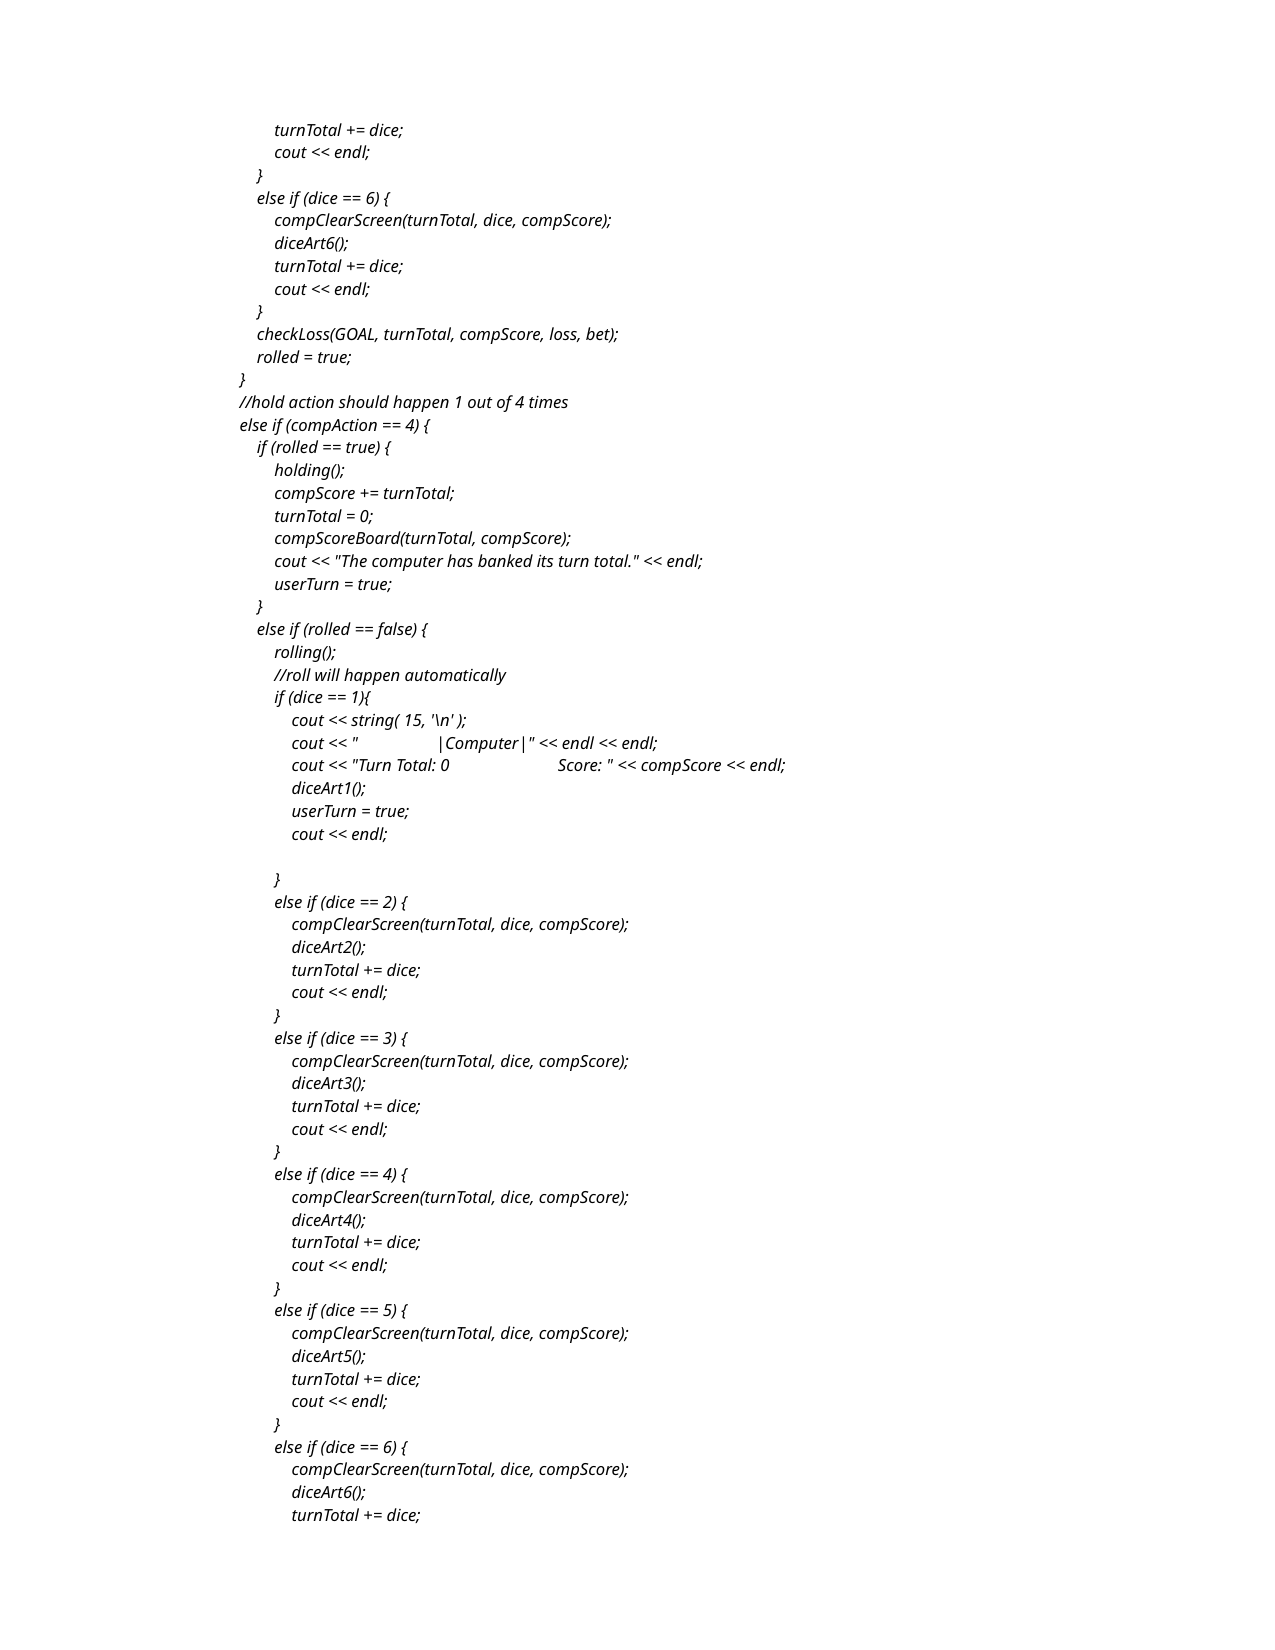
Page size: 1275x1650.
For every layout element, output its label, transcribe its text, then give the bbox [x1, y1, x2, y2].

text diceArt3(); [118, 1072, 1157, 1094]
text diceArt1(); [118, 777, 1157, 799]
text } [118, 368, 1157, 391]
text diceArt2(); [118, 936, 1157, 958]
text } [118, 1004, 1157, 1026]
text cout << endl; [118, 981, 1157, 1004]
text } [118, 1140, 1157, 1163]
text cout << "Turn Total: 0 Score: " << compScore << endl; [118, 754, 1157, 777]
text } [118, 595, 1157, 618]
text } [118, 867, 1157, 890]
text else if (dice == 6) { [118, 186, 1157, 209]
text diceArt6(); [118, 1481, 1157, 1503]
text checkLoss(GOAL, turnTotal, compScore, loss, bet); [118, 322, 1157, 345]
text turnTotal += dice; [118, 1503, 1157, 1526]
text //hold action should happen 1 out of 4 times [118, 391, 1157, 413]
text else if (dice == 4) { [118, 1163, 1157, 1185]
text compClearScreen(turnTotal, dice, compScore); [118, 1458, 1157, 1481]
text userTurn = true; [118, 799, 1157, 822]
text compScoreBoard(turnTotal, compScore); [118, 527, 1157, 549]
text turnTotal += dice; [118, 1367, 1157, 1390]
text turnTotal += dice; [118, 254, 1157, 277]
text //roll will happen automatically [118, 663, 1157, 686]
text compClearScreen(turnTotal, dice, compScore); [118, 1049, 1157, 1072]
text cout << "The computer has banked its turn total." << endl; [118, 549, 1157, 572]
text } [118, 300, 1157, 322]
text else if (dice == 6) { [118, 1435, 1157, 1458]
text diceArt6(); [118, 232, 1157, 254]
text } [118, 1412, 1157, 1435]
text rolling(); [118, 640, 1157, 663]
text turnTotal += dice; [118, 1094, 1157, 1117]
text else if (compAction == 4) { [118, 413, 1157, 436]
text cout << endl; [118, 1117, 1157, 1140]
text cout << endl; [118, 141, 1157, 163]
text userTurn = true; [118, 572, 1157, 595]
text cout << endl; [118, 1253, 1157, 1276]
text } [118, 1276, 1157, 1299]
text } [118, 163, 1157, 186]
text rolled = true; [118, 345, 1157, 368]
text compScore += turnTotal; [118, 481, 1157, 504]
text turnTotal += dice; [118, 958, 1157, 981]
text else if (dice == 3) { [118, 1026, 1157, 1049]
text turnTotal = 0; [118, 504, 1157, 527]
text if (rolled == true) { [118, 436, 1157, 459]
text cout << string( 15, '\n' ); [118, 708, 1157, 731]
text holding(); [118, 459, 1157, 481]
text diceArt4(); [118, 1208, 1157, 1231]
text cout << " |Computer|" << endl << endl; [118, 731, 1157, 754]
text else if (rolled == false) { [118, 618, 1157, 640]
text cout << endl; [118, 822, 1157, 845]
text compClearScreen(turnTotal, dice, compScore); [118, 1322, 1157, 1344]
text turnTotal += dice; [118, 118, 1157, 141]
text else if (dice == 5) { [118, 1299, 1157, 1322]
text cout << endl; [118, 1390, 1157, 1412]
text compClearScreen(turnTotal, dice, compScore); [118, 209, 1157, 232]
text if (dice == 1){ [118, 686, 1157, 708]
text else if (dice == 2) { [118, 890, 1157, 913]
text turnTotal += dice; [118, 1231, 1157, 1253]
text diceArt5(); [118, 1344, 1157, 1367]
text compClearScreen(turnTotal, dice, compScore); [118, 1185, 1157, 1208]
text compClearScreen(turnTotal, dice, compScore); [118, 913, 1157, 936]
text cout << endl; [118, 277, 1157, 300]
